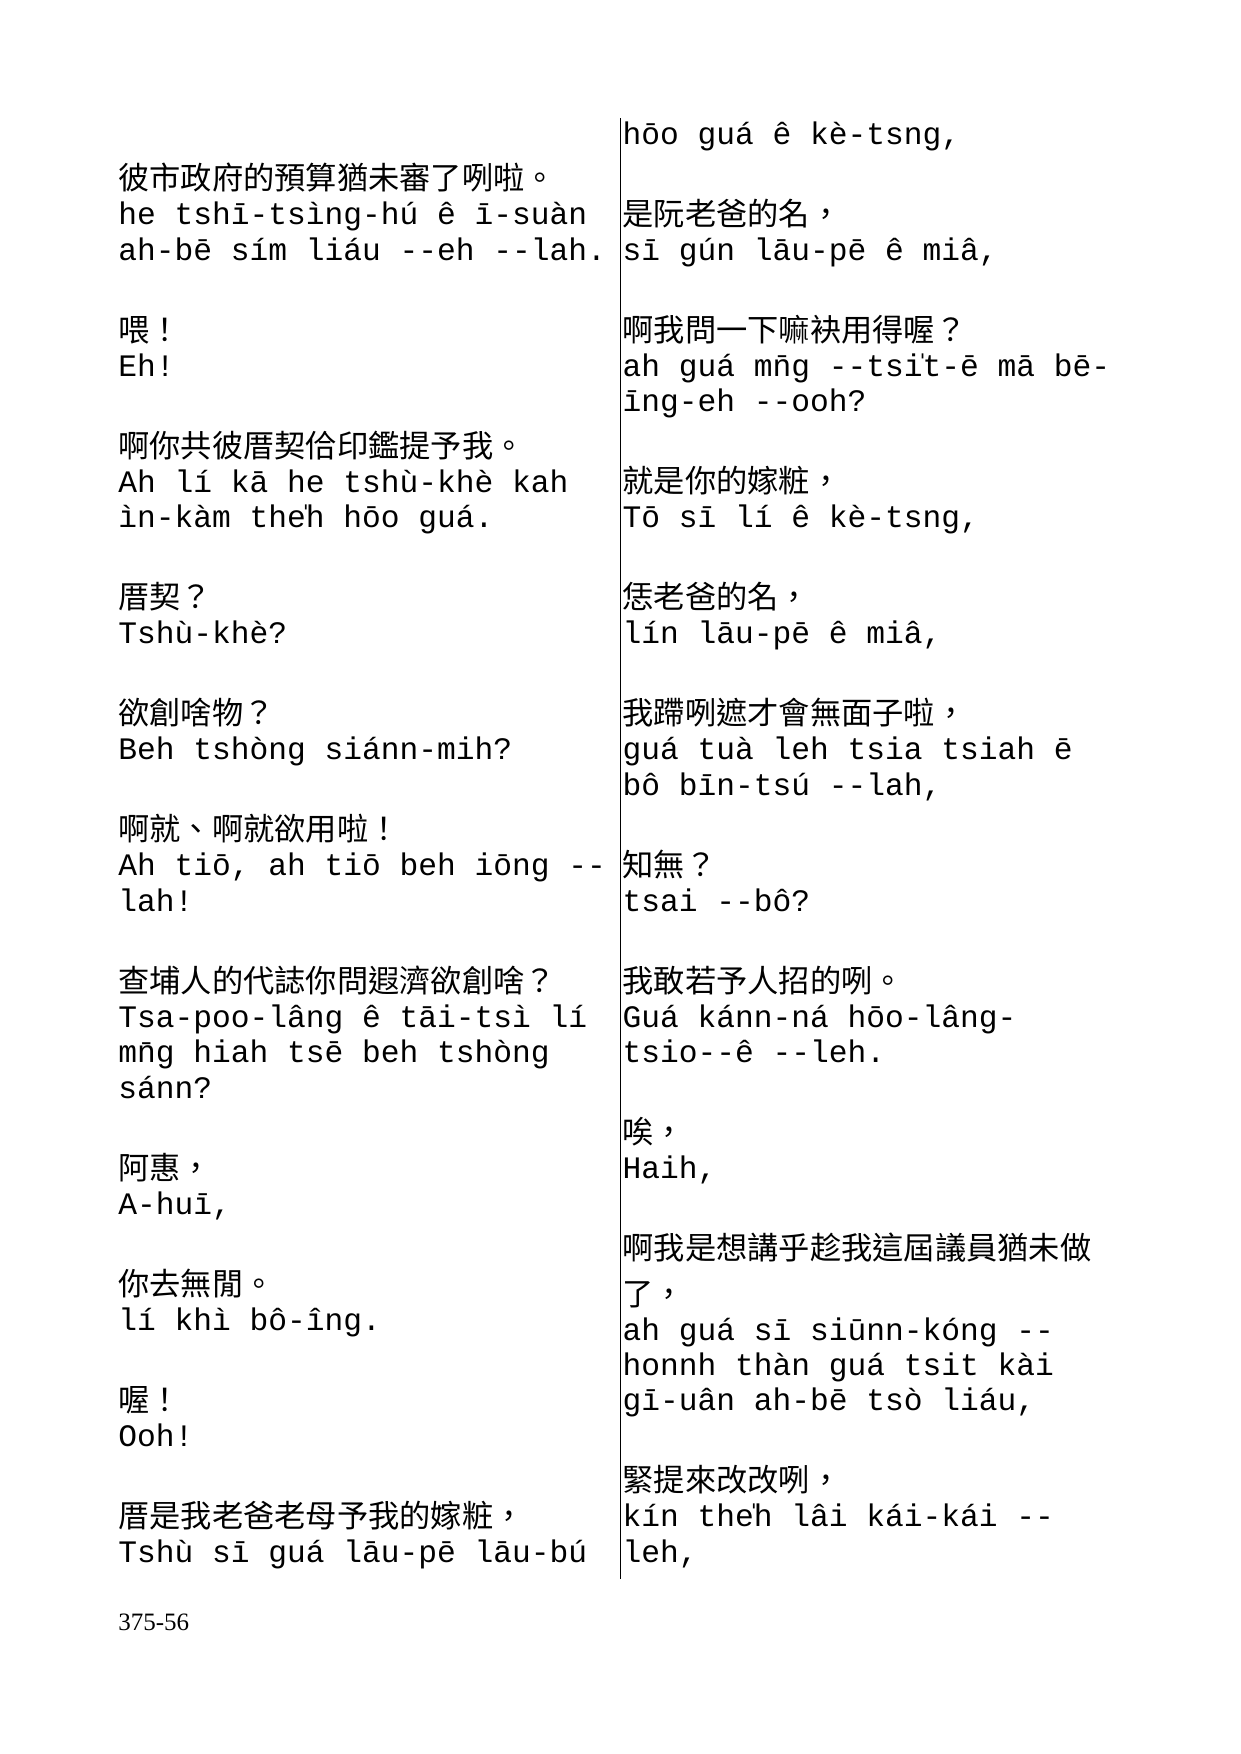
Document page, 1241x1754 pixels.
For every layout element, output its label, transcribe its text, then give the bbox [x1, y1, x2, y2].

text ah guá sī siūnn-kóng --honnh thàn guá tsit kài gī-uân ah-bē tsò liáu, [622, 1314, 1122, 1420]
text 喂！ [118, 305, 618, 350]
text 喔！ [118, 1375, 618, 1420]
text 我蹛咧遮才會無面子啦， [622, 688, 1122, 734]
text Ah lí kā he tshù-khè kah ìn-kàm the̍h hōo guá. [118, 466, 618, 537]
text 緊提來改改咧， [622, 1456, 1122, 1501]
text 唉， [622, 1107, 1122, 1153]
text Tshù-khè? [118, 618, 618, 653]
text he tshī-tsìng-hú ê ī-suàn ah-bē sím liáu --eh --lah. [118, 199, 618, 269]
text 你去無閒。 [118, 1259, 618, 1304]
text kín the̍h lâi kái-kái --leh, [622, 1501, 1122, 1572]
text 恁老爸的名， [622, 572, 1122, 618]
text lí khì bô-îng. [118, 1304, 618, 1339]
text Eh! [118, 350, 618, 386]
text 查埔人的代誌你問遐濟欲創啥？ [118, 956, 618, 1001]
text Haih, [622, 1153, 1122, 1188]
text lín lāu-pē ê miâ, [622, 618, 1122, 653]
text 厝契？ [118, 572, 618, 618]
text Beh tshòng siánn-mih? [118, 734, 618, 769]
text 彼市政府的預算猶未審了咧啦。 [118, 153, 618, 199]
text 欲創啥物？ [118, 688, 618, 734]
text 啊你共彼厝契佮印鑑提予我。 [118, 421, 618, 466]
text Tshù sī guá lāu-pē lāu-bú [118, 1536, 618, 1572]
text 是阮老爸的名， [622, 189, 1122, 234]
text ah guá mn̄g --tsi̍t-ē mā bē-īng-eh --ooh? [622, 350, 1122, 421]
text guá tuà leh tsia tsiah ē bô bīn-tsú --lah, [622, 734, 1122, 804]
text Tsa-poo-lâng ê tāi-tsì lí mn̄g hiah tsē beh tshòng sánn? [118, 1001, 618, 1107]
text Ah tiō, ah tiō beh iōng --lah! [118, 850, 618, 921]
text Ooh! [118, 1420, 618, 1456]
text 阿惠， [118, 1143, 618, 1188]
text A-huī, [118, 1188, 618, 1223]
text tsai --bô? [622, 885, 1122, 921]
text 厝是我老爸老母予我的嫁粧， [118, 1491, 618, 1536]
text Tō sī lí ê kè-tsng, [622, 502, 1122, 537]
text 我敢若予人招的咧。 [622, 956, 1122, 1001]
text 知無？ [622, 840, 1122, 885]
text 啊就、啊就欲用啦！ [118, 804, 618, 850]
text sī gún lāu-pē ê miâ, [622, 234, 1122, 269]
text Guá kánn-ná hōo-lâng-tsio--ê --leh. [622, 1001, 1122, 1072]
text 啊我問一下嘛袂用得喔？ [622, 305, 1122, 350]
text 就是你的嫁粧， [622, 456, 1122, 502]
text 啊我是想講乎趁我這屆議員猶未做了， [622, 1223, 1122, 1314]
text hōo guá ê kè-tsng, [622, 118, 1122, 153]
